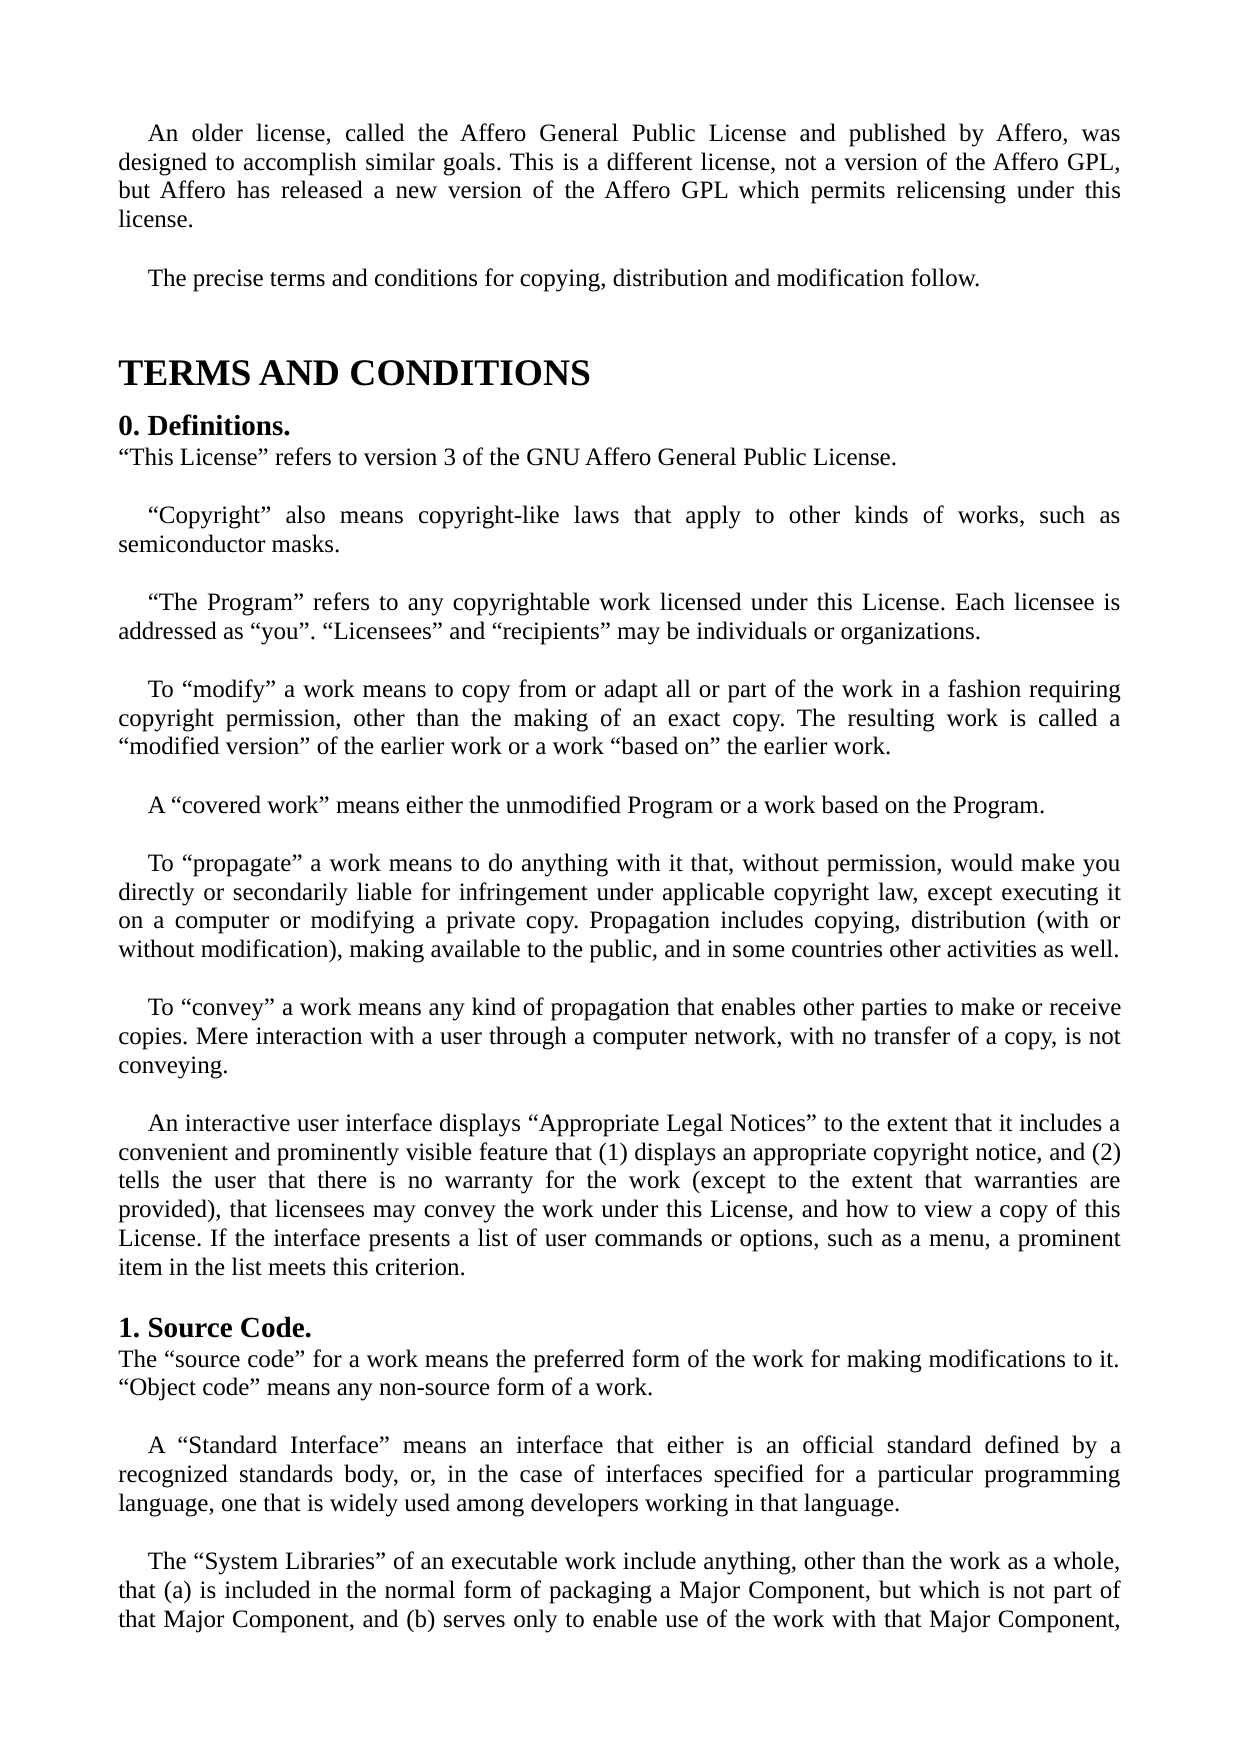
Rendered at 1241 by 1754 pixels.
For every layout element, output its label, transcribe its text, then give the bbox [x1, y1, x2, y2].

text The “System Libraries” of an executable work include anything, other than the work as a whole, that (a) is included in the normal form of packaging a Major Component, but which is not part of that Major Component, and (b) serves only to enable use of the work with that Major Component, [118, 1546, 1122, 1633]
text An interactive user interface displays “Appropriate Legal Notices” to the extent that it includes a convenient and prominently visible feature that (1) displays an appropriate copyright notice, and (2) tells the user that there is no warranty for the work (except to the extent that warranties are provided), that licensees may convey the work under this License, and how to view a copy of this License. If the interface presents a list of user commands or options, such as a menu, a prominent item in the list meets this criterion. [118, 1108, 1122, 1281]
text To “propagate” a work means to do anything with it that, without permission, would make you directly or secondarily liable for infringement under applicable copyright law, except executing it on a computer or modifying a private copy. Propagation includes copying, distribution (with or without modification), making available to the public, and in some countries other activities as well. [118, 848, 1122, 963]
text “This License” refers to version 3 of the GNU Affero General Public License. [118, 442, 1122, 471]
text A “covered work” means either the unmodified Program or a work based on the Program. [118, 790, 1122, 818]
text To “modify” a work means to copy from or adapt all or part of the work in a fashion requiring copyright permission, other than the making of an exact copy. The resulting work is called a “modified version” of the earlier work or a work “based on” the earlier work. [118, 674, 1122, 760]
text The “source code” for a work means the preferred form of the work for making modifications to it. “Object code” means any non-source form of a work. [118, 1344, 1122, 1401]
text “The Program” refers to any copyrightable work licensed under this License. Each licensee is addressed as “you”. “Licensees” and “recipients” may be individuals or organizations. [118, 587, 1122, 644]
subtitle TERMS AND CONDITIONS [118, 350, 1122, 393]
subtitle 0. Definitions. [118, 408, 1122, 442]
text The precise terms and conditions for copying, distribution and modification follow. [118, 263, 1122, 291]
text An older license, called the Affero General Public License and published by Affero, was designed to accomplish similar goals. This is a different license, not a version of the Affero GPL, but Affero has released a new version of the Affero GPL which permits relicensing under this license. [118, 118, 1122, 233]
text “Copyright” also means copyright-like laws that apply to other kinds of works, such as semiconductor masks. [118, 500, 1122, 557]
text To “convey” a work means any kind of propagation that enables other parties to make or receive copies. Mere interaction with a user through a computer network, with no transfer of a copy, is not conveying. [118, 992, 1122, 1079]
text A “Standard Interface” means an interface that either is an official standard defined by a recognized standards body, or, in the case of interfaces specified for a particular programming language, one that is widely used among developers working in that language. [118, 1431, 1122, 1517]
subtitle 1. Source Code. [118, 1310, 1122, 1344]
